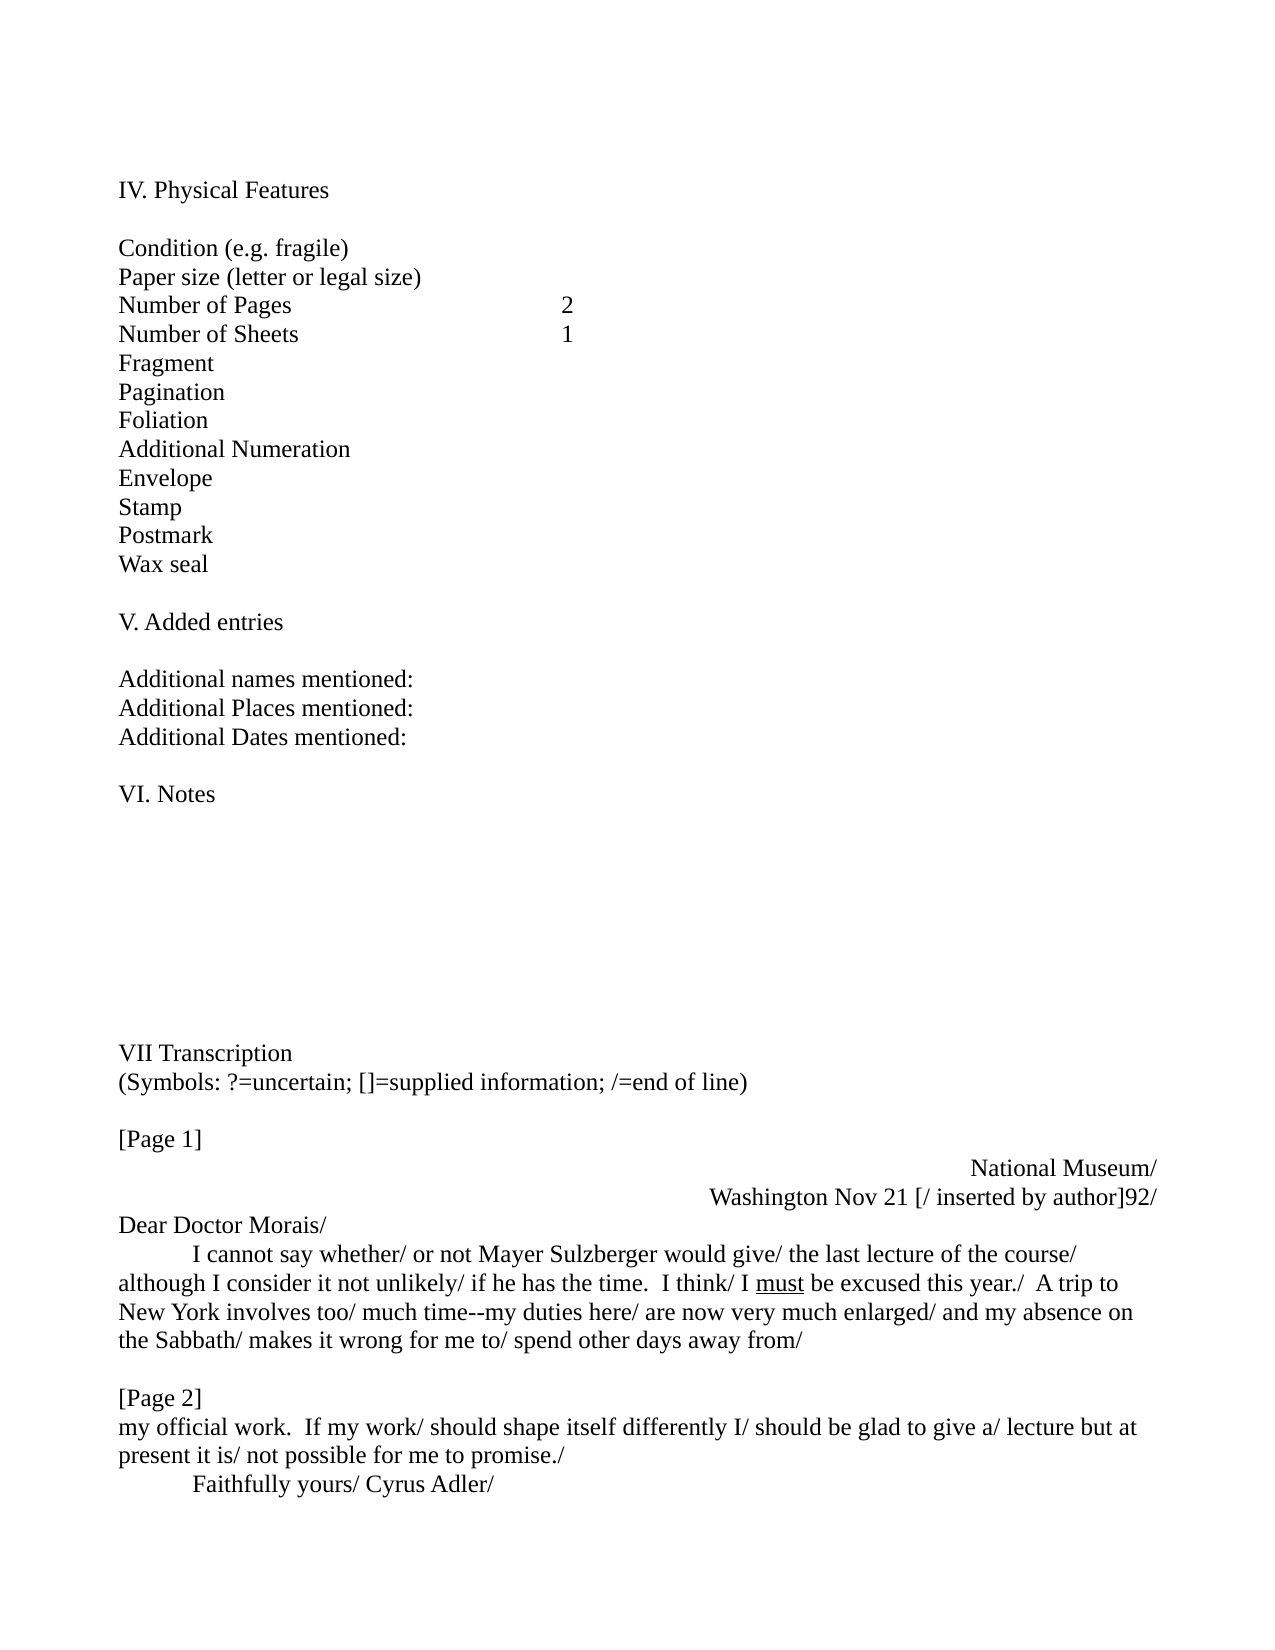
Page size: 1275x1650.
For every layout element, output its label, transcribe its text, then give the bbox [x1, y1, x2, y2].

text Pagination [118, 377, 1157, 406]
text I cannot say whether/ or not Mayer Sulzberger would give/ the last lecture of the course/ although I consider it not unlikely/ if he has the time. I think/ I must be excused this year./ A trip to New York involves too/ much time--my duties here/ are now very much enlarged/ and my absence on the Sabbath/ makes it wrong for me to/ spend other days away from/ [118, 1239, 1157, 1354]
text Condition (e.g. fragile) [118, 233, 1157, 262]
text Fragment [118, 348, 1157, 377]
text Additional Dates mentioned: [118, 722, 1157, 751]
text Foliation [118, 406, 1157, 434]
text Stamp [118, 492, 1157, 521]
text [Page 1] [118, 1124, 1157, 1153]
text VII Transcription [118, 1038, 1157, 1067]
text Additional Places mentioned: [118, 693, 1157, 722]
text V. Added entries [118, 607, 1157, 636]
text Wax seal [118, 549, 1157, 578]
text IV. Physical Features [118, 176, 1157, 204]
text Additional Numeration [118, 434, 1157, 463]
text Faithfully yours/ Cyrus Adler/ [118, 1469, 1157, 1498]
text Additional names mentioned: [118, 664, 1157, 693]
text (Symbols: ?=uncertain; []=supplied information; /=end of line) [118, 1067, 1157, 1096]
text Postma rk [118, 521, 1157, 549]
text National Museum/ [118, 1153, 1157, 1182]
text my official work. If my work/ should shape itself differently I/ should be glad to give a/ lecture but at present it is/ not possible for me to promise./ [118, 1412, 1157, 1469]
text [Page 2] [118, 1383, 1157, 1412]
text Envelope [118, 463, 1157, 492]
text VI. Notes [118, 779, 1157, 808]
text Number of Sheets 1 [118, 319, 1157, 348]
text Dear Doctor Morais/ [118, 1211, 1157, 1239]
text Paper size (letter or legal size) [118, 262, 1157, 291]
text Number of Pages 2 [118, 291, 1157, 319]
text Washington Nov 21 [/ inserted by author]92/ [118, 1182, 1157, 1211]
